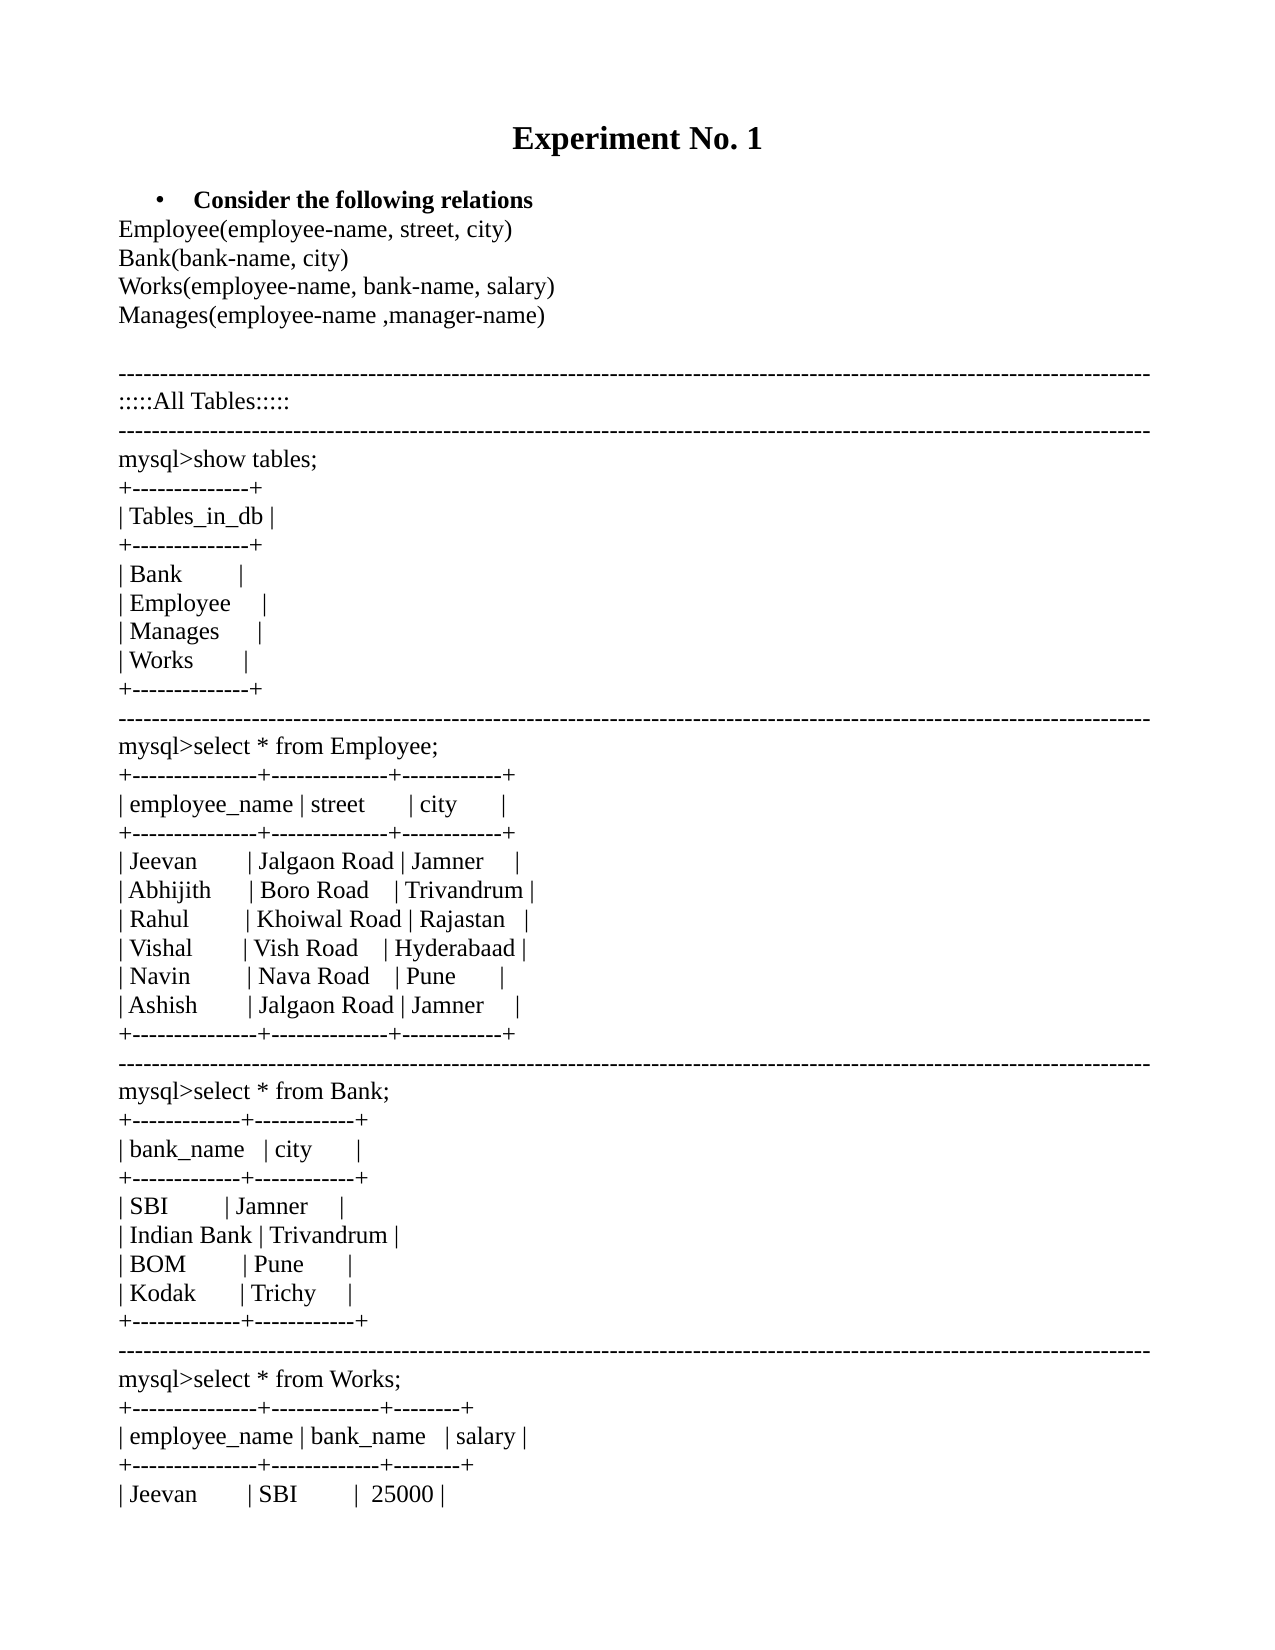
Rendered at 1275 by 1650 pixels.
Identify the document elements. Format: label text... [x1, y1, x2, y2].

text +--------------+ [118, 473, 1157, 501]
text +---------------+--------------+------------+ [118, 818, 1157, 846]
text ----------------------------------------------------------------------------------------------------------------------------mysql>select * from Employee; [118, 703, 1157, 760]
text +---------------+--------------+------------+ [118, 1019, 1157, 1048]
text | BOM | Pune | [118, 1249, 1157, 1278]
text | Ashish | Jalgaon Road | Jamner | [118, 990, 1157, 1019]
text +-------------+------------+ [118, 1306, 1157, 1335]
text | Abhijith | Boro Road | Trivandrum | [118, 875, 1157, 904]
text | Employee | [118, 588, 1157, 616]
text | employee_name | bank_name | salary | [118, 1421, 1157, 1450]
text ---------------------------------------------------------------------------------------------------------------------------- [118, 358, 1157, 386]
text Experiment No. 1 [118, 118, 1157, 156]
text +-------------+------------+ [118, 1163, 1157, 1191]
text | SBI | Jamner | [118, 1191, 1157, 1220]
text +---------------+-------------+--------+ [118, 1450, 1157, 1479]
text mysql>show tables; [118, 444, 1157, 473]
text Employee(employee-name, street, city) [118, 214, 1157, 243]
text ----------------------------------------------------------------------------------------------------------------------------mysql>select * from Bank; [118, 1048, 1157, 1105]
text | Rahul | Khoiwal Road | Rajastan | [118, 904, 1157, 933]
text :::::All Tables::::: [118, 386, 1157, 415]
text Bank(bank-name, city) [118, 243, 1157, 271]
text Manages(employee-name ,manager-name) [118, 300, 1157, 329]
text +-------------+------------+ [118, 1105, 1157, 1134]
text | Vishal | Vish Road | Hyderabaad | [118, 933, 1157, 961]
text | Kodak | Trichy | [118, 1278, 1157, 1306]
text | Manages | [118, 616, 1157, 645]
text | Bank | [118, 559, 1157, 588]
text | Works | [118, 645, 1157, 674]
text ----------------------------------------------------------------------------------------------------------------------------mysql>select * from Works; [118, 1335, 1157, 1393]
text | Jeevan | SBI | 25000 | [118, 1479, 1157, 1508]
text +---------------+--------------+------------+ [118, 760, 1157, 789]
text | Navin | Nava Road | Pune | [118, 961, 1157, 990]
text Works(employee-name, bank-name, salary) [118, 271, 1157, 300]
text +---------------+-------------+--------+ [118, 1393, 1157, 1421]
text ---------------------------------------------------------------------------------------------------------------------------- [118, 415, 1157, 444]
text | Indian Bank | Trivandrum | [118, 1220, 1157, 1249]
text | Jeevan | Jalgaon Road | Jamner | [118, 846, 1157, 875]
text | Tables_in_db | [118, 501, 1157, 530]
list Consider the following relations [156, 185, 1157, 214]
text +--------------+ [118, 530, 1157, 559]
text | bank_name | city | [118, 1134, 1157, 1163]
text +--------------+ [118, 674, 1157, 703]
text | employee_name | street | city | [118, 789, 1157, 818]
